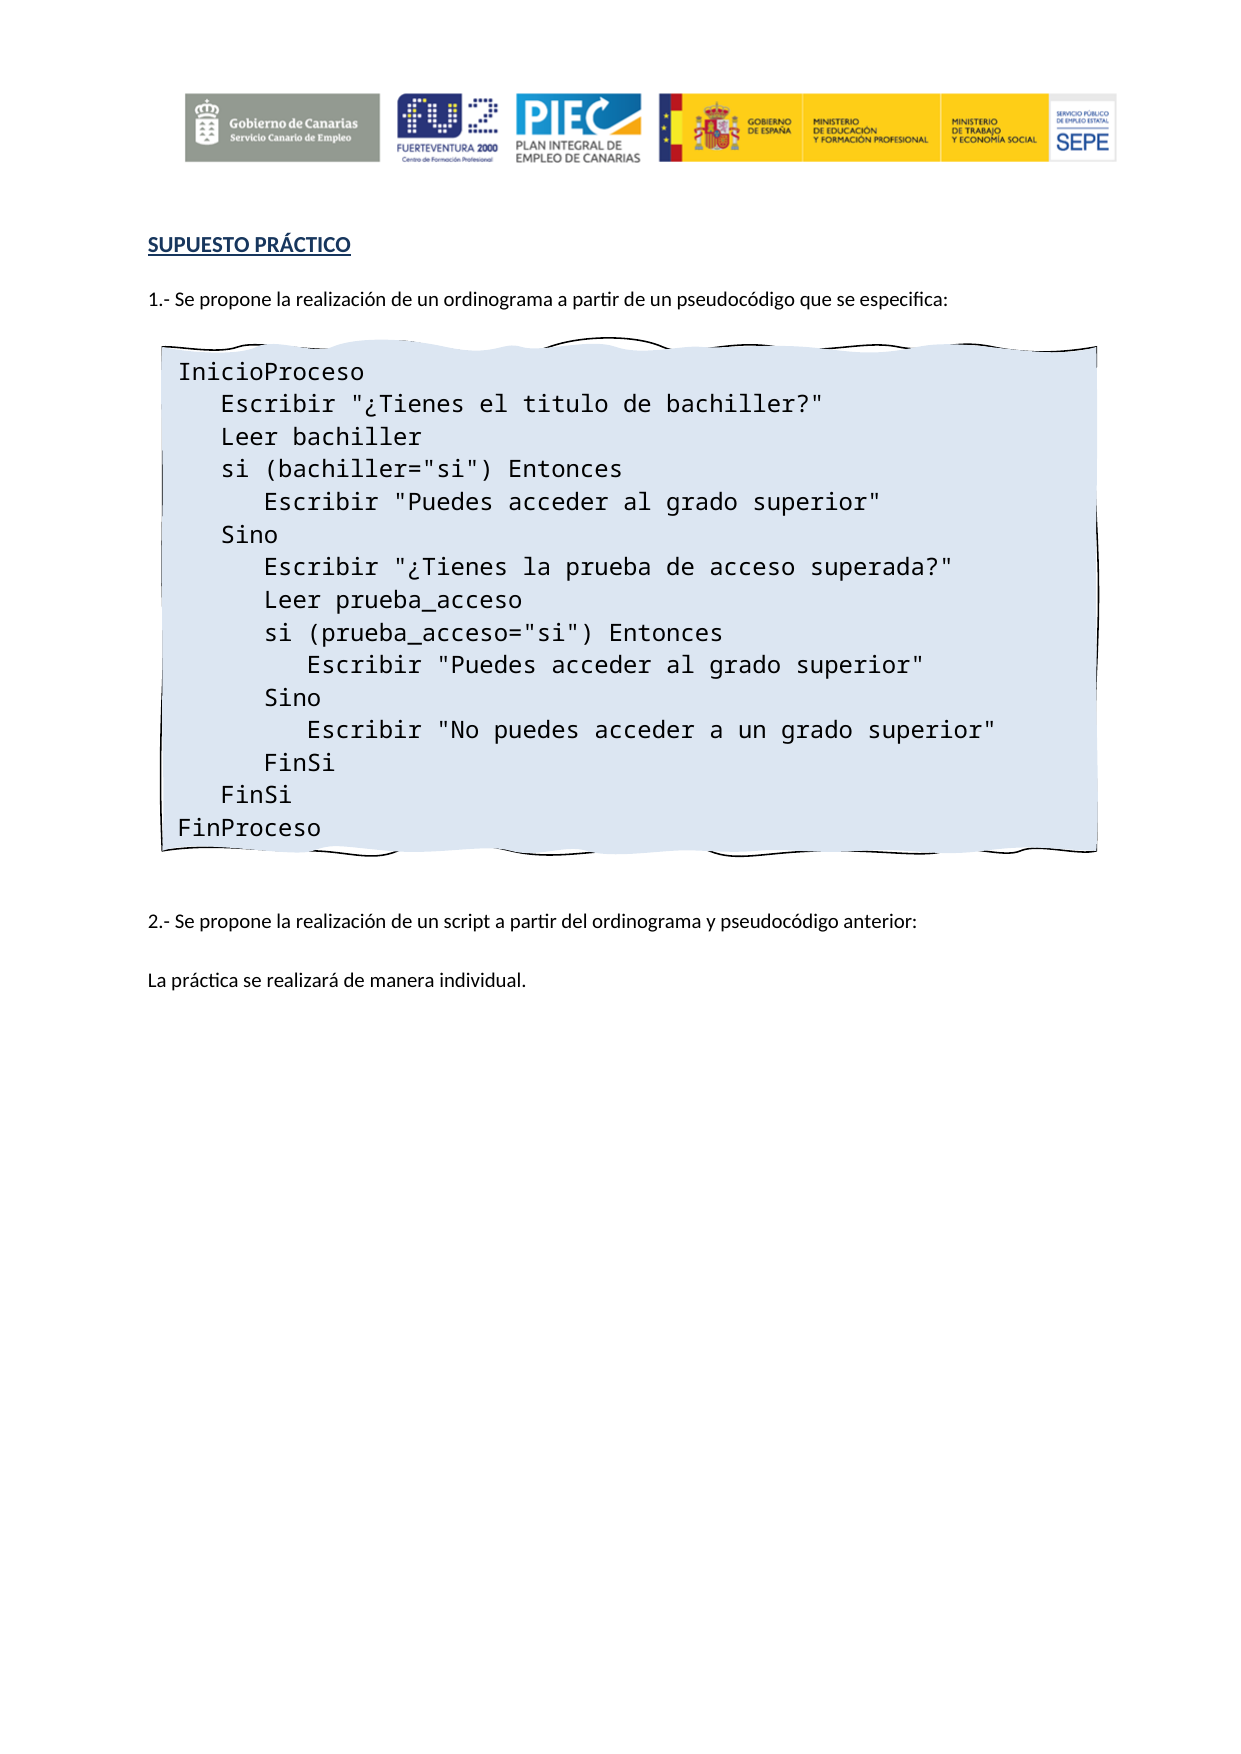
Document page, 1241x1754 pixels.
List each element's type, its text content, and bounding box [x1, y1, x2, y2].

text Sino [177, 517, 1081, 550]
text Escribir "No puedes acceder a un grado superior" [177, 713, 1081, 746]
text InicioProceso [177, 354, 1081, 387]
text si (prueba_acceso="si") Entonces [177, 615, 1081, 648]
text Sino [177, 681, 1081, 713]
picture [162, 73, 1137, 183]
text Escribir "Puedes acceder al grado superior" [177, 648, 1081, 681]
text 1.- Se propone la realización de un ordinograma a partir de un pseudocódigo que se especifica: [148, 286, 1152, 312]
text Leer bachiller [177, 420, 1081, 452]
text La práctica se realizará de manera individual. [148, 967, 1152, 992]
text Leer prueba_acceso [177, 583, 1081, 615]
text SUPUESTO PRÁCTICO [148, 230, 1152, 258]
text FinSi [177, 778, 1081, 811]
text Escribir "¿Tienes el titulo de bachiller?" [177, 387, 1081, 420]
text Escribir "Puedes acceder al grado superior" [177, 485, 1081, 517]
text FinProceso [177, 811, 1081, 843]
text FinSi [177, 746, 1081, 778]
text 2.- Se propone la realización de un script a partir del ordinograma y pseudocódigo anterior: [148, 909, 1152, 934]
text Escribir "¿Tienes la prueba de acceso superada?" [177, 550, 1081, 583]
text si (bachiller="si") Entonces [177, 452, 1081, 485]
